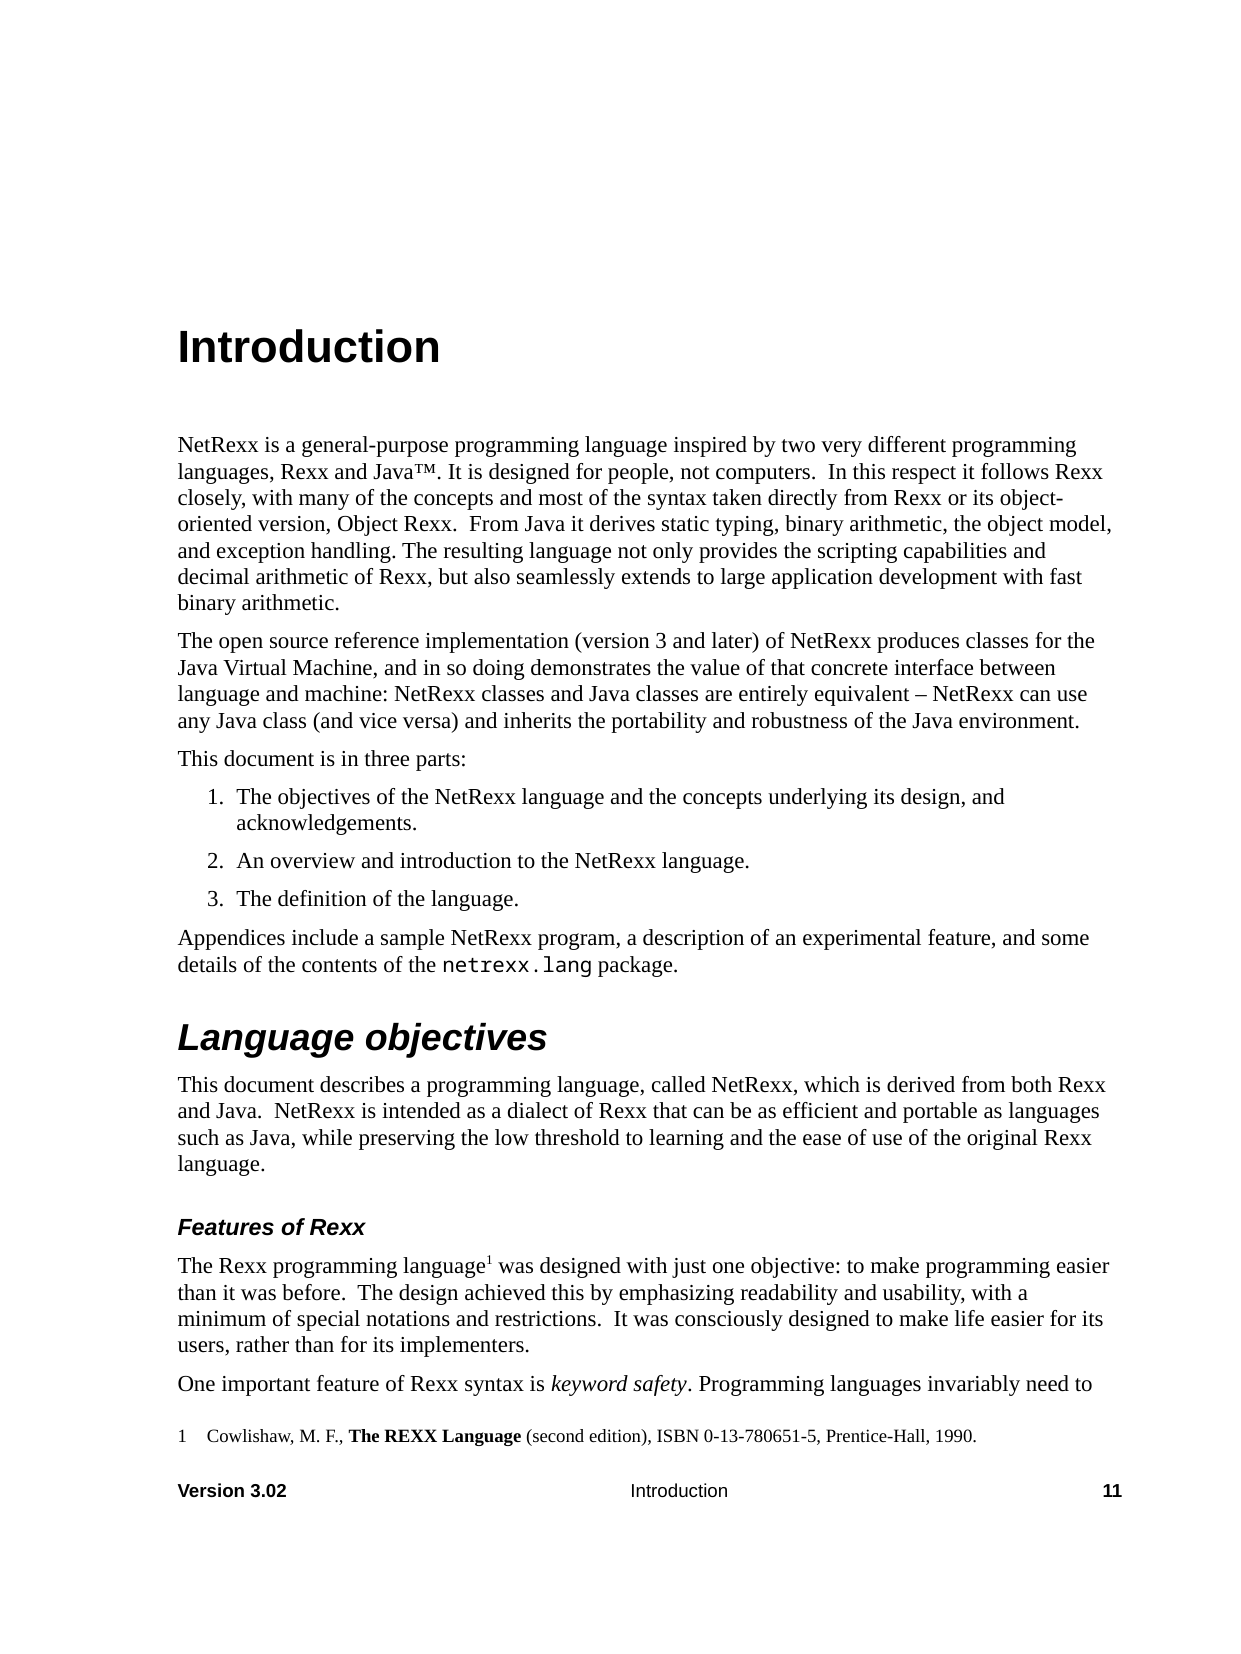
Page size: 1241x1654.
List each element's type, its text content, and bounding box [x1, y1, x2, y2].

subtitle Features of Rexx [177, 1213, 1122, 1240]
list An overview and introduction to the NetRexx language. [207, 847, 1122, 874]
list The definition of the language. [207, 886, 1122, 912]
text NetRexx is a general-purpose programming language inspired by two very different programming languages, Rexx and Java™. It is designed for people, not computers. In this respect it follows Rexx closely, with many of the concepts and most of the syntax taken directly from Rexx or its object-oriented version, Object Rexx. From Java it derives static typing, binary arithmetic, the object model, and exception handling. The resulting language not only provides the scripting capabilities and decimal arithmetic of Rexx, but also seamlessly extends to large application development with fast binary arithmetic. [177, 431, 1122, 616]
text Appendices include a sample NetRexx program, a description of an experimental feature, and some details of the contents of the netrexx.lang package. [177, 924, 1122, 978]
text The Rexx programming language was designed with just one objective: to make programming easier than it was before. The design achieved this by emphasizing readability and usability, with a minimum of special notations and restrictions. It was consciously designed to make life easier for its users, rather than for its implementers. [177, 1252, 1122, 1358]
text One important feature of Rexx syntax is keyword safety. Programming languages invariably need to [177, 1369, 1122, 1396]
text This document is in three parts: [177, 745, 1122, 771]
text The open source reference implementation (version 3 and later) of NetRexx produces classes for the Java Virtual Machine, and in so doing demonstrates the value of that concrete interface between language and machine: NetRexx classes and Java classes are entirely equivalent – NetRexx can use any Java class (and vice versa) and inherits the portability and robustness of the Java environment. [177, 628, 1122, 733]
list The objectives of the NetRexx language and the concepts underlying its design, and acknowledgements. [207, 783, 1122, 836]
text Cowlishaw, M. F., The REXX Language (second edition), ISBN 0-13-780651-5, Prentice-Hall, 1990. [177, 1425, 1122, 1447]
text This document describes a programming language, called NetRexx, which is derived from both Rexx and Java. NetRexx is intended as a dialect of Rexx that can be as efficient and portable as languages such as Java, while preserving the low threshold to learning and the ease of use of the original Rexx language. [177, 1071, 1122, 1176]
subtitle Introduction [177, 320, 1122, 372]
subtitle Language objectives [177, 1015, 1122, 1058]
